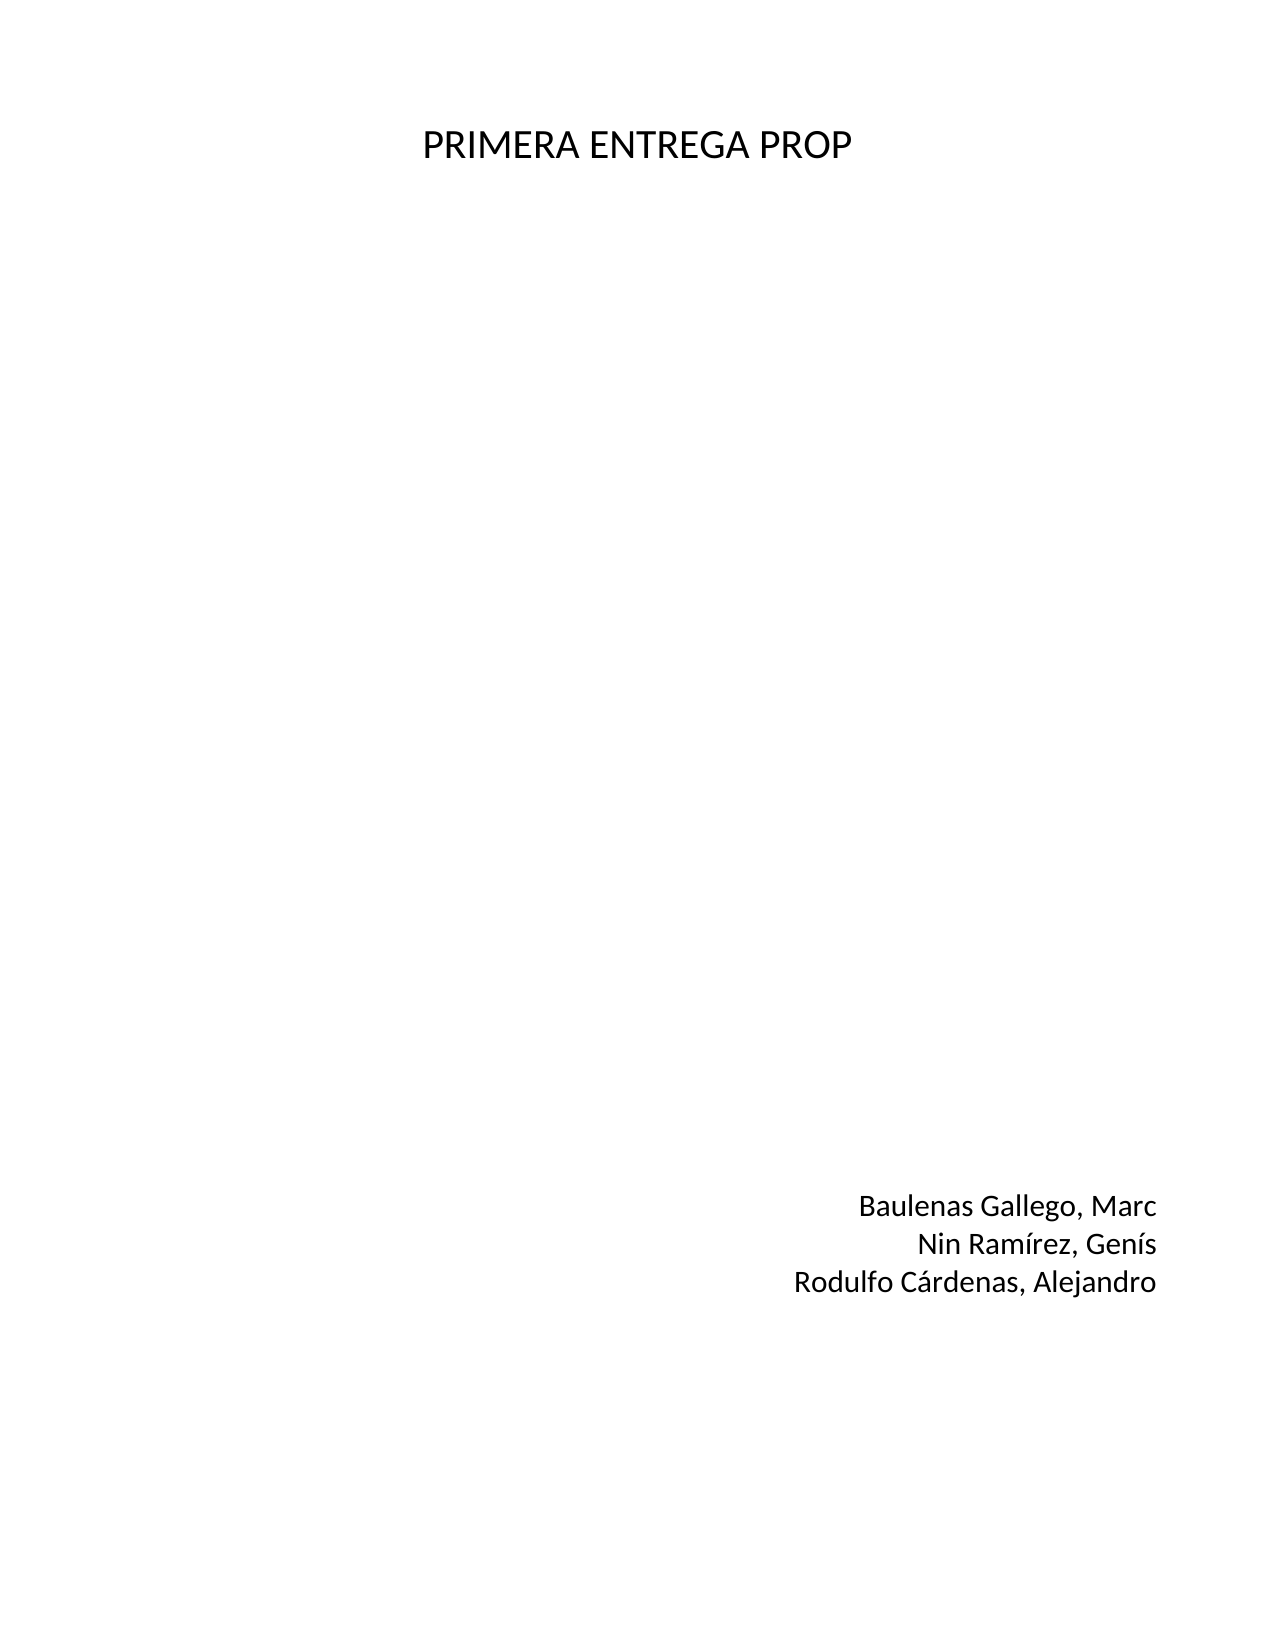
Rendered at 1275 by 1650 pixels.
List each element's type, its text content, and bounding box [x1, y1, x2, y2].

text Nin Ramírez, Genís [118, 1224, 1157, 1262]
text Rodulfo Cárdenas, Alejandro [118, 1262, 1157, 1300]
text Baulenas Gallego, Marc [118, 1186, 1157, 1224]
text PRIMERA ENTREGA PROP [118, 118, 1157, 169]
